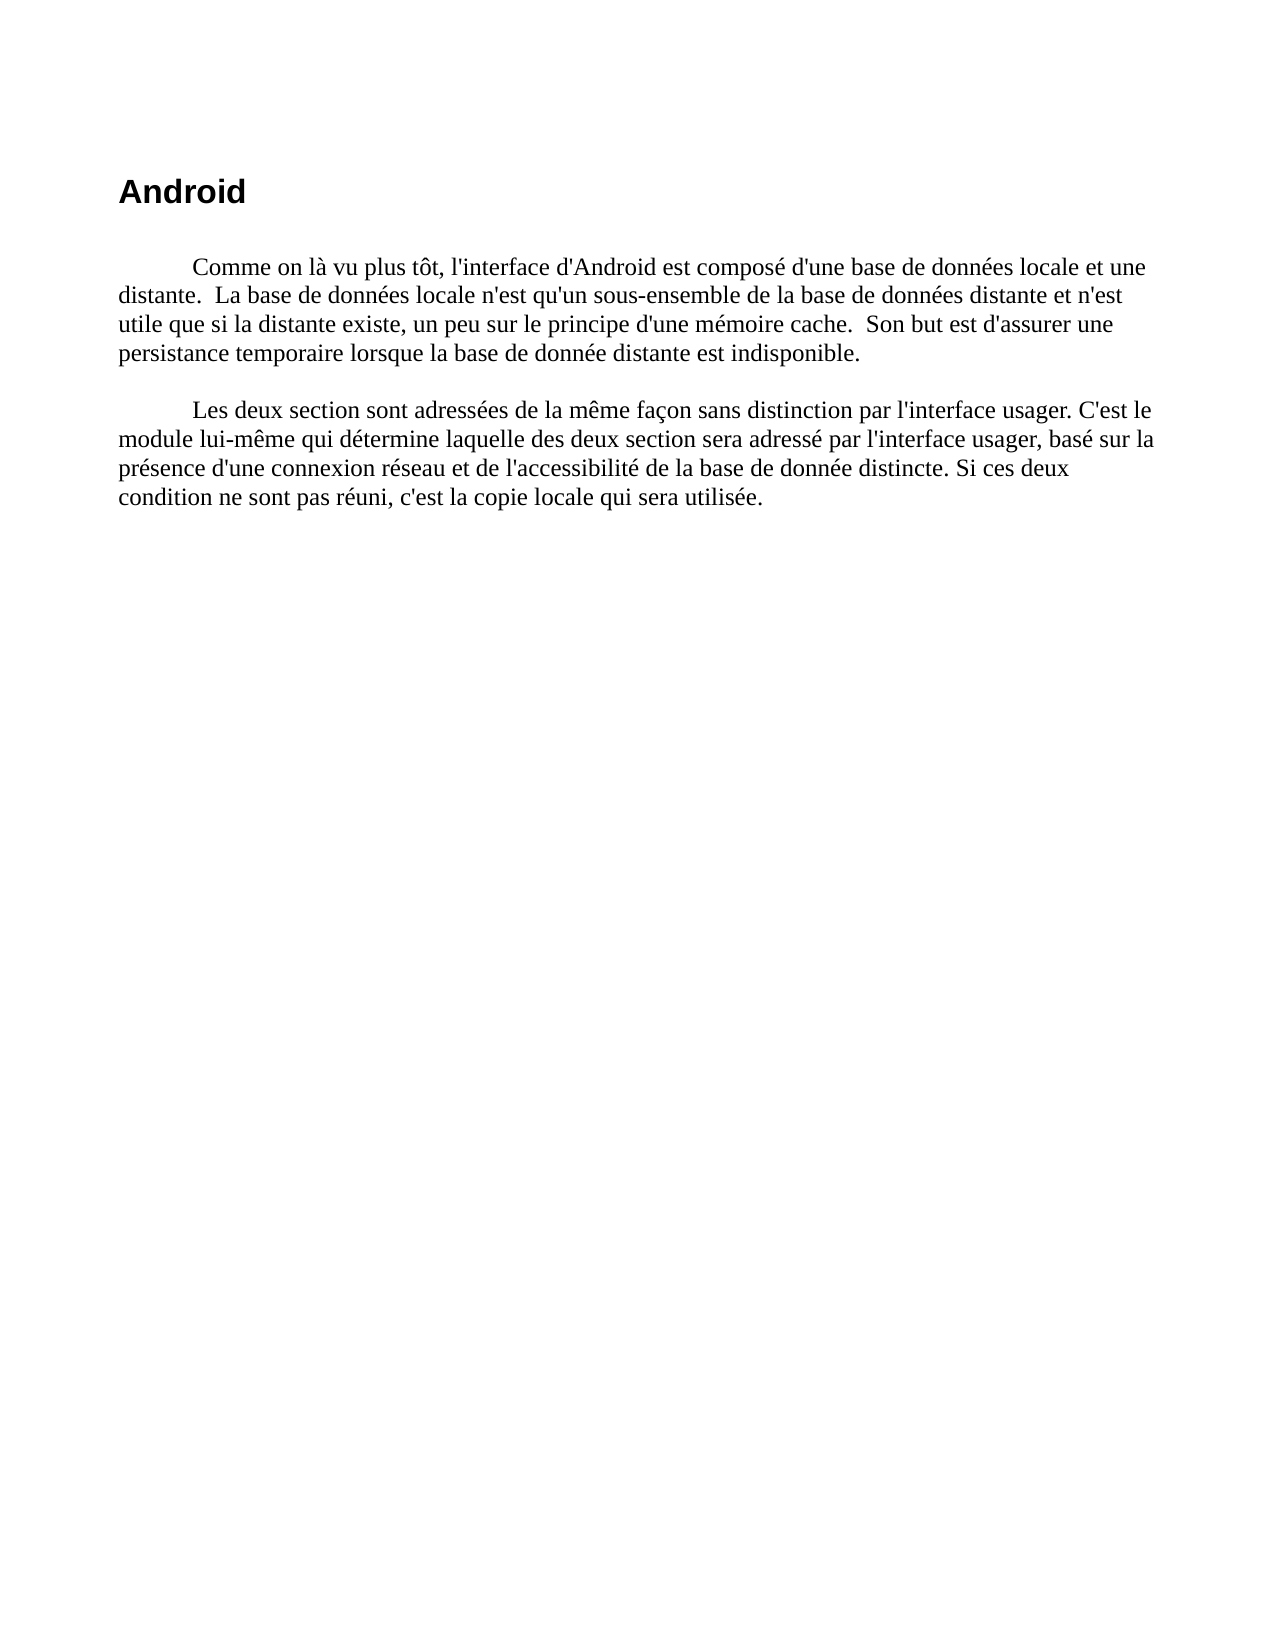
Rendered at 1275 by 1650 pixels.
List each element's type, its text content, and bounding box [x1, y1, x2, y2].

text Comme on là vu plus tôt, l'interface d'Android est composé d'une base de données locale et une distante. La base de données locale n'est qu'un sous-ensemble de la base de données distante et n'est utile que si la distante existe, un peu sur le principe d'une mémoire cache. Son but est d'assurer une persistance temporaire lorsque la base de donnée distante est indisponible. [118, 252, 1157, 367]
text Les deux section sont adressées de la même façon sans distinction par l'interface usager. C'est le module lui-même qui détermine laquelle des deux section sera adressé par l'interface usager, basé sur la présence d'une connexion réseau et de l'accessibilité de la base de donnée distincte. Si ces deux condition ne sont pas réuni, c'est la copie locale qui sera utilisée. [118, 396, 1157, 511]
subtitle Android [118, 172, 1157, 211]
